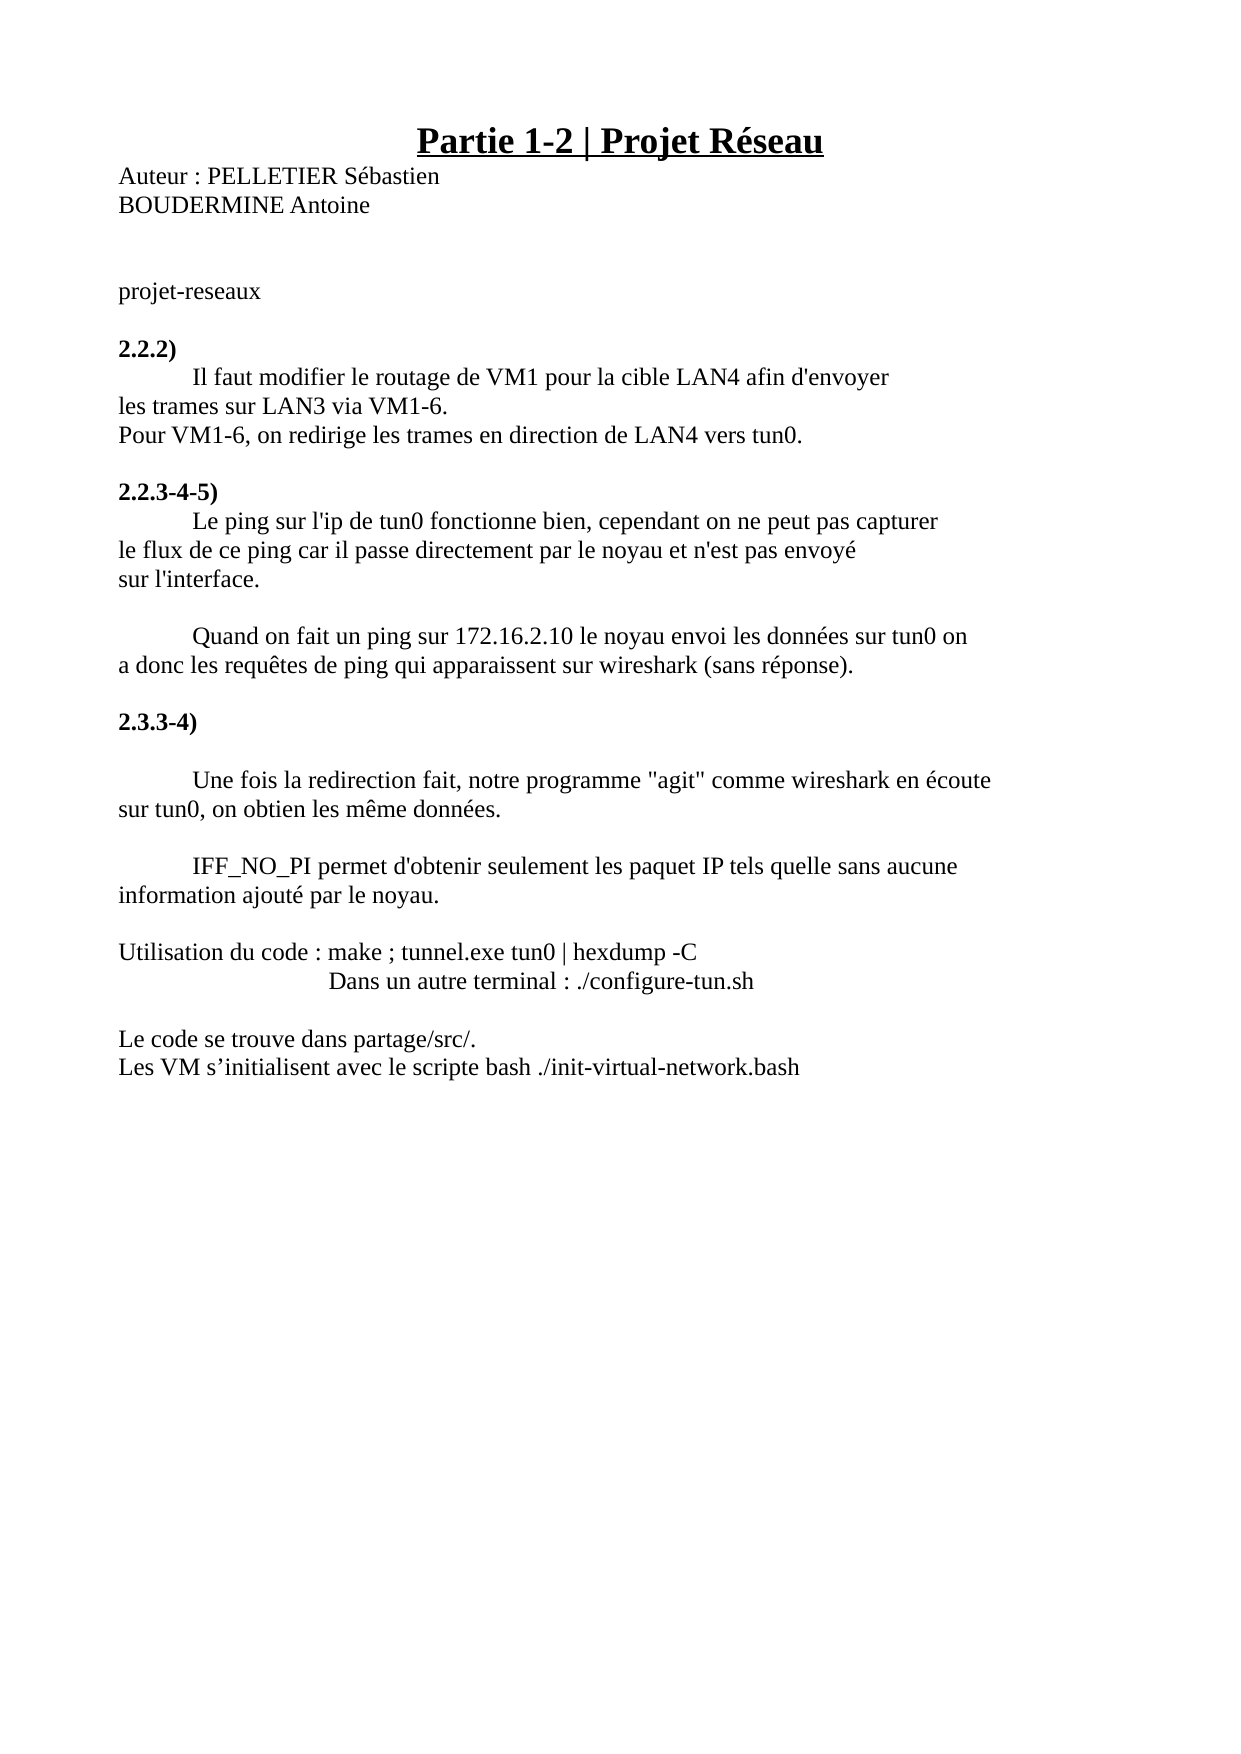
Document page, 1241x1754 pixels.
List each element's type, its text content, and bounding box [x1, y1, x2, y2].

text Le ping sur l'ip de tun0 fonctionne bien, cependant on ne peut pas capturer [118, 506, 1122, 535]
text Les VM s’initialisent avec le scripte bash ./init-virtual-network.bash [118, 1052, 1122, 1081]
text sur l'interface. [118, 564, 1122, 592]
text Utilisation du code : make ; tunnel.exe tun0 | hexdump -C [118, 937, 1122, 966]
text le flux de ce ping car il passe directement par le noyau et n'est pas envoyé [118, 535, 1122, 564]
text Dans un autre terminal : ./configure-tun.sh [118, 966, 1122, 995]
text information ajouté par le noyau. [118, 880, 1122, 909]
text projet-reseaux [118, 276, 1122, 305]
text 2.2.2) [118, 334, 1122, 362]
text Une fois la redirection fait, notre programme "agit" comme wireshark en écoute [118, 765, 1122, 794]
text IFF_NO_PI permet d'obtenir seulement les paquet IP tels quelle sans aucune [118, 851, 1122, 880]
text a donc les requêtes de ping qui apparaissent sur wireshark (sans réponse). [118, 650, 1122, 679]
text 2.3.3-4) [118, 707, 1122, 736]
text Le code se trouve dans partage/src/. [118, 1024, 1122, 1052]
text sur tun0, on obtien les même données. [118, 794, 1122, 822]
text Partie 1-2 | Projet Réseau [118, 118, 1122, 161]
text Il faut modifier le routage de VM1 pour la cible LAN4 afin d'envoyer [118, 362, 1122, 391]
text 2.2.3-4-5) [118, 477, 1122, 506]
text BOUDERMINE Antoine [118, 190, 1122, 219]
text Pour VM1-6, on redirige les trames en direction de LAN4 vers tun0. [118, 420, 1122, 449]
text les trames sur LAN3 via VM1-6. [118, 391, 1122, 420]
text Auteur : PELLETIER Sébastien [118, 161, 1122, 190]
text Quand on fait un ping sur 172.16.2.10 le noyau envoi les données sur tun0 on [118, 621, 1122, 650]
